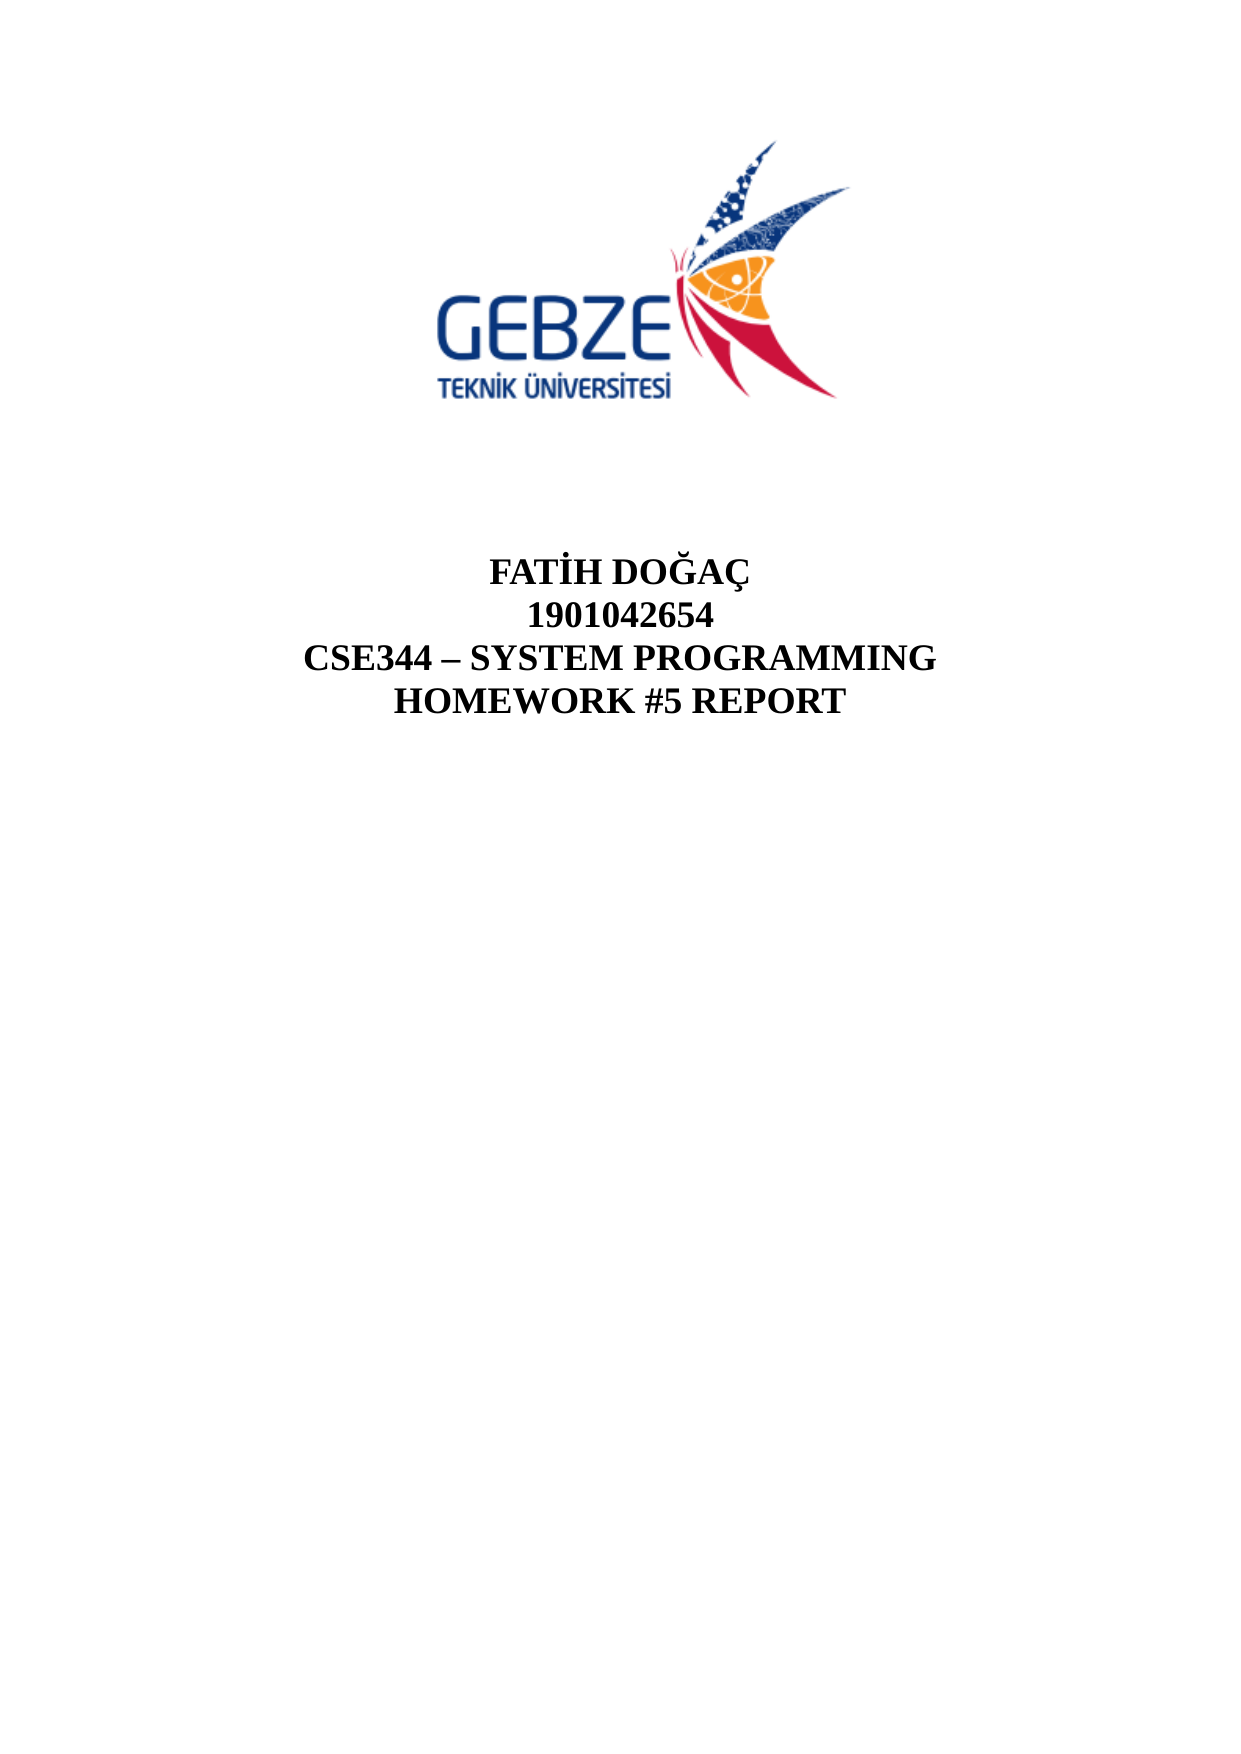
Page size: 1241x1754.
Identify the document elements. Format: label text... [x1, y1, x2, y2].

text CSE344 – SYSTEM PROGRAMMING [118, 636, 1122, 679]
picture [389, 120, 905, 413]
text FATİH DOĞAÇ [118, 549, 1122, 592]
text HOMEWORK #5 REPORT [118, 679, 1122, 722]
text 1901042654 [118, 592, 1122, 636]
